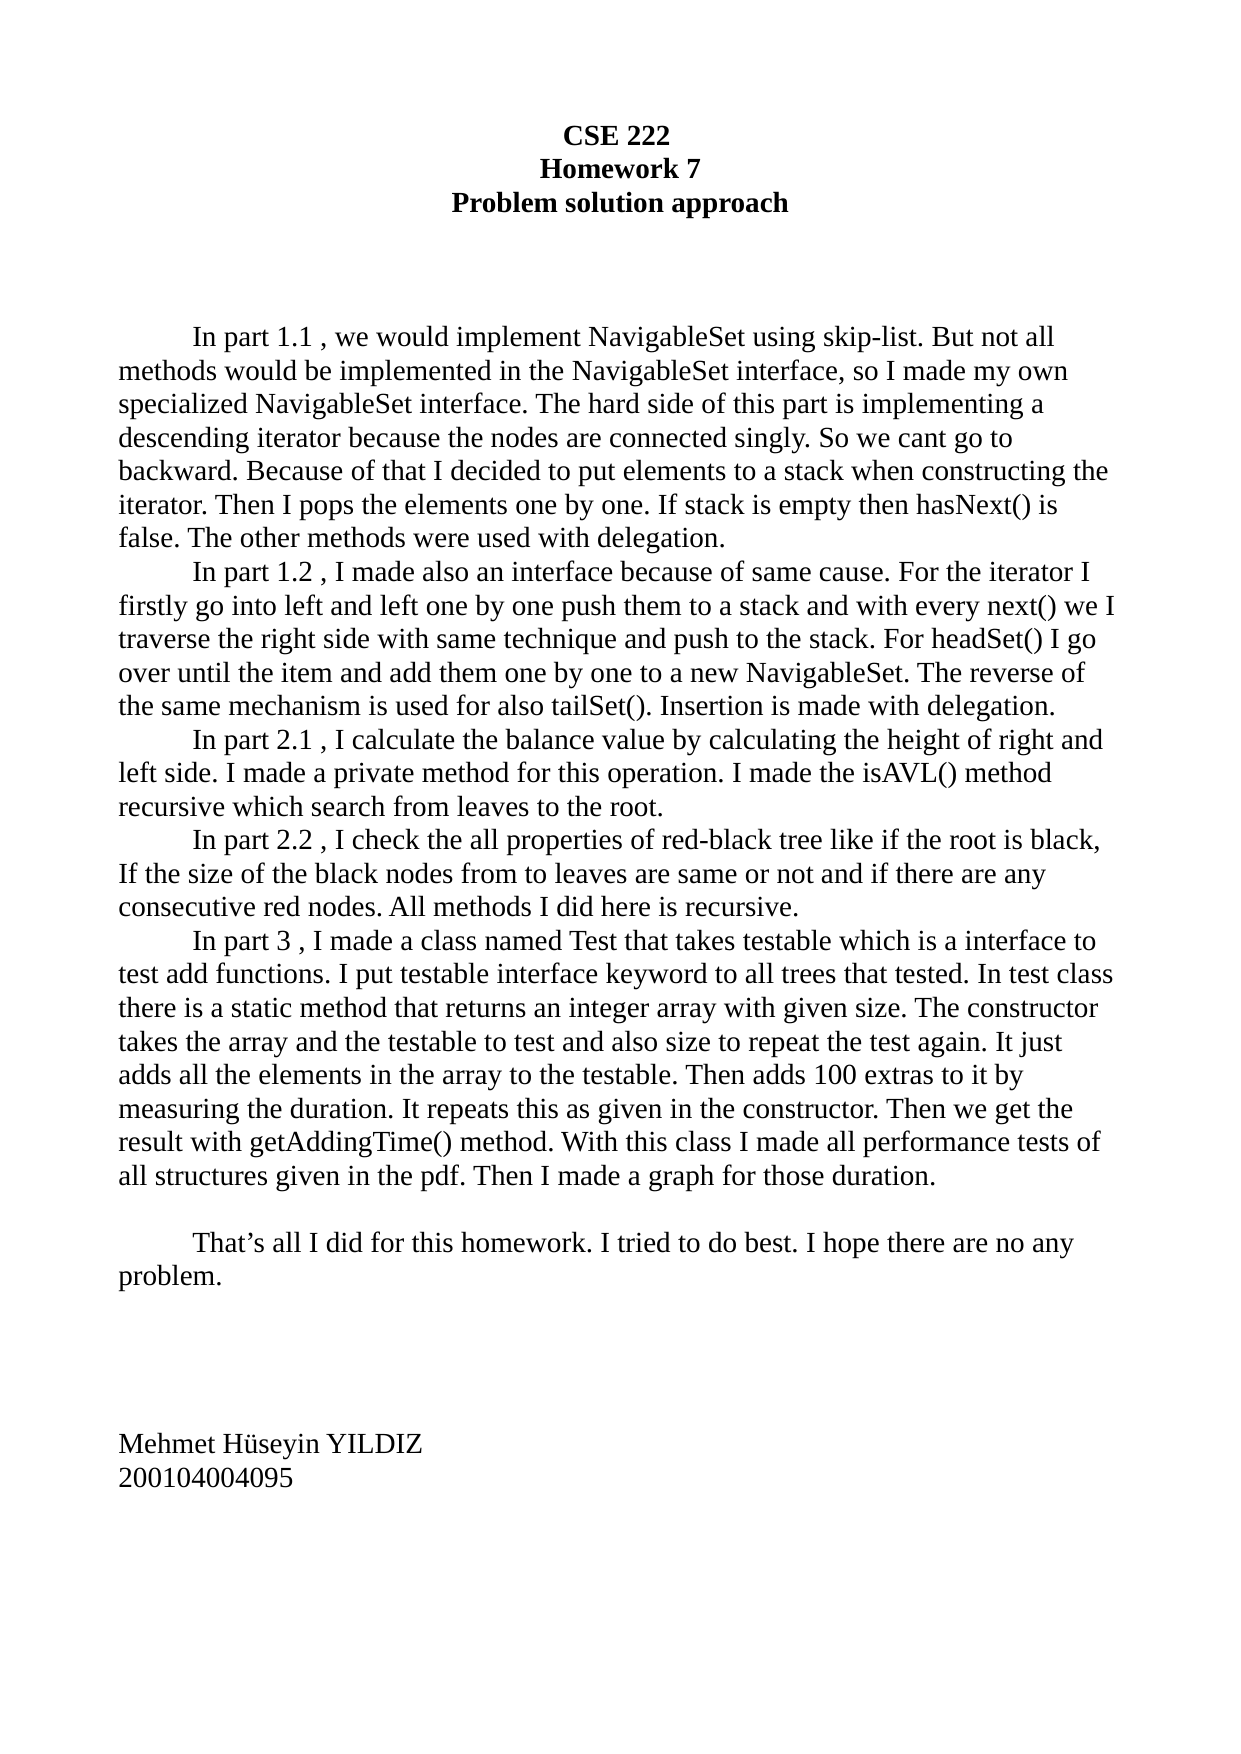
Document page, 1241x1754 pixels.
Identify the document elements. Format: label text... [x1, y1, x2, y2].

text In part 2.2 , I check the all properties of red-black tree like if the root is black, If the size of the black nodes from to leaves are same or not and if there are any consecutive red nodes. All methods I did here is recursive. [118, 822, 1122, 923]
text In part 2.1 , I calculate the balance value by calculating the height of right and left side. I made a private method for this operation. I made the isAVL() method recursive which search from leaves to the root. [118, 722, 1122, 822]
text That’s all I did for this homework. I tried to do best. I hope there are no any problem. [118, 1225, 1122, 1292]
text Mehmet Hüseyin YILDIZ [118, 1426, 1122, 1460]
text In part 1.1 , we would implement NavigableSet using skip-list. But not all methods would be implemented in the NavigableSet interface, so I made my own specialized NavigableSet interface. The hard side of this part is implementing a descending iterator because the nodes are connected singly. So we cant go to backward. Because of that I decided to put elements to a stack when constructing the iterator. Then I pops the elements one by one. If stack is empty then hasNext() is false. The other methods were used with delegation. [118, 319, 1122, 554]
text Problem solution approach [118, 185, 1122, 219]
text CSE 222 [118, 118, 1122, 152]
text 200104004095 [118, 1460, 1122, 1493]
text Homework 7 [118, 152, 1122, 185]
text In part 1.2 , I made also an interface because of same cause. For the iterator I firstly go into left and left one by one push them to a stack and with every next() we I traverse the right side with same technique and push to the stack. For headSet() I go over until the item and add them one by one to a new NavigableSet. The reverse of the same mechanism is used for also tailSet(). Insertion is made with delegation. [118, 554, 1122, 722]
text In part 3 , I made a class named Test that takes testable which is a interface to test add functions. I put testable interface keyword to all trees that tested. In test class there is a static method that returns an integer array with given size. The constructor takes the array and the testable to test and also size to repeat the test again. It just adds all the elements in the array to the testable. Then adds 100 extras to it by measuring the duration. It repeats this as given in the constructor. Then we get the result with getAddingTime() method. With this class I made all performance tests of all structures given in the pdf. Then I made a graph for those duration. [118, 923, 1122, 1191]
